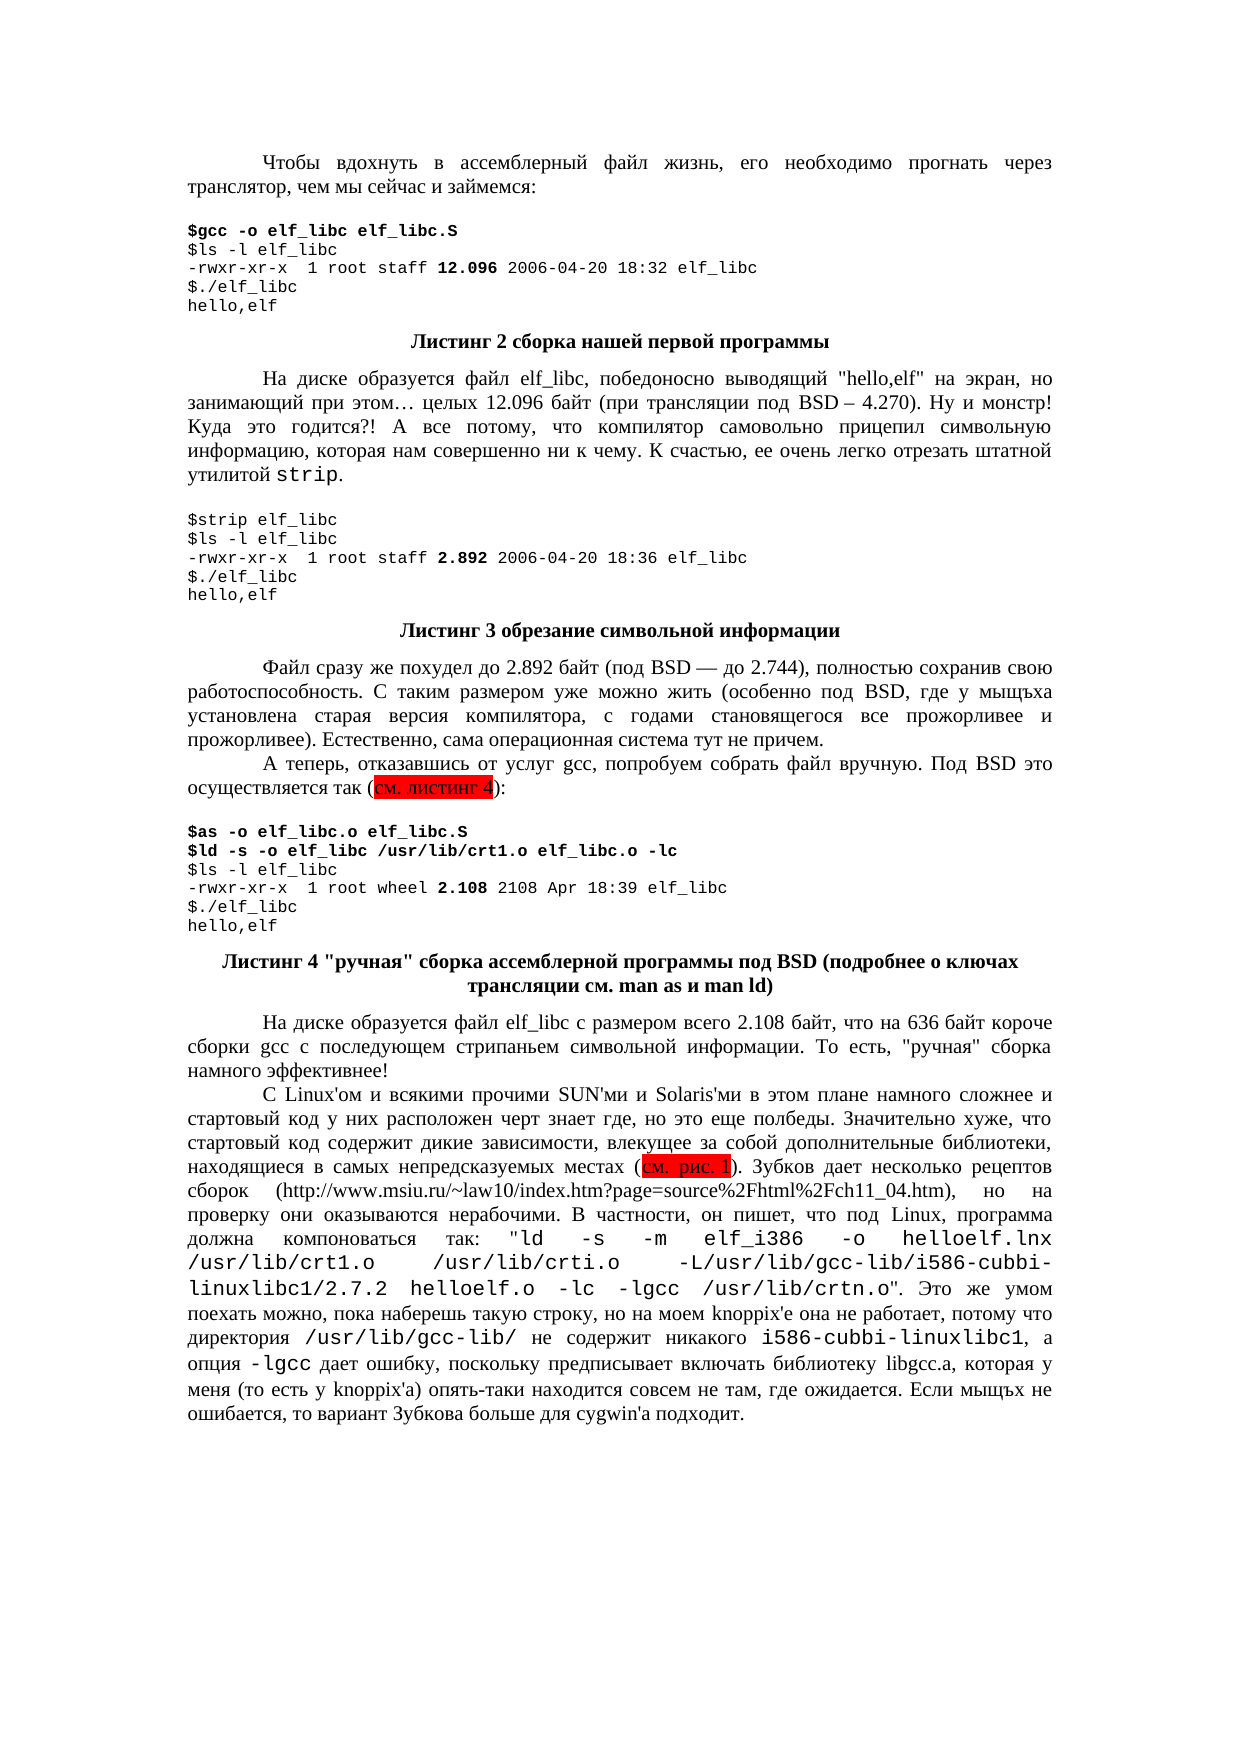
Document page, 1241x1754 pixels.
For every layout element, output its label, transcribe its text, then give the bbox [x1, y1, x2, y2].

text Листинг 4 "ручная" сборка ассемблерной программы под BSD (подробнее о ключах трансляции см. man as и man ld) [187, 949, 1053, 997]
text $ls -l elf_libc [187, 241, 1053, 260]
text -rwxr-xr-x 1 root staff 12.096 2006-04-20 18:32 elf_libc [187, 260, 1053, 279]
text -rwxr-xr-x 1 root wheel 2.108 2108 Apr 18:39 elf_libc [187, 880, 1053, 899]
text А теперь, отказавшись от услуг gcc, попробуем собрать файл вручную. Под BSD это осуществляется так (см. листинг 4): [187, 751, 1053, 799]
text $./elf_libc [187, 899, 1053, 918]
text Листинг 3 обрезание символьной информации [187, 618, 1053, 642]
text Файл сразу же похудел до 2.892 байт (под BSD — до 2.744), полностью сохранив свою работоспособность. С таким размером уже можно жить (особенно под BSD, где у мыщъха установлена старая версия компилятора, с годами становящегося все прожорливее и прожорливее). Естественно, сама операционная система тут не причем. [187, 655, 1053, 751]
text hello,elf [187, 918, 1053, 936]
text C Linux'ом и всякими прочими SUN'ми и Solaris'ми в этом плане намного сложнее и стартовый код у них расположен черт знает где, но это еще полбеды. Значительно хуже, что стартовый код содержит дикие зависимости, влекущее за собой дополнительные библиотеки, находящиеся в самых непредсказуемых местах (см. рис. 1). Зубков дает несколько рецептов сборок (http://www.msiu.ru/~law10/index.htm?page=source%2Fhtml%2Fch11_04.htm), но на проверку они оказываются нерабочими. В частности, он пишет, что под Linux, программа должна компоноваться так: "ld -s -m elf_i386 -o helloelf.lnx /usr/lib/crt1.o /usr/lib/crti.o -L/usr/lib/gcc-lib/i586-cubbi-linuxlibc1/2.7.2 helloelf.o -lc -lgcc /usr/lib/crtn.o". Это же умом поехать можно, пока наберешь такую строку, но на моем knoppix'е она не работает, потому что директория /usr/lib/gcc-lib/ не содержит никакого i586-cubbi-linuxlibc1, а опция -lgcc дает ошибку, поскольку предписывает включать библиотеку libgcc.a, которая у меня (то есть у knoppix'а) опять-таки находится совсем не там, где ожидается. Если мыщъх не ошибается, то вариант Зубкова больше для cygwin'а подходит. [187, 1082, 1053, 1425]
text $ls -l elf_libc [187, 530, 1053, 549]
text Чтобы вдохнуть в ассемблерный файл жизнь, его необходимо прогнать через транслятор, чем мы сейчас и займемся: [187, 150, 1053, 198]
text $./elf_libc [187, 279, 1053, 298]
text $strip elf_libс [187, 512, 1053, 530]
text $gcc -o elf_libc elf_libc.S [187, 222, 1053, 241]
text -rwxr-xr-x 1 root staff 2.892 2006-04-20 18:36 elf_libc [187, 549, 1053, 568]
text $ls -l elf_libc [187, 861, 1053, 880]
text Листинг 2 сборка нашей первой программы [187, 329, 1053, 353]
text $ld -s -o elf_libc /usr/lib/crt1.o elf_libc.o -lc [187, 842, 1053, 861]
text $./elf_libc [187, 568, 1053, 587]
text На диске образуется файл elf_libc, победоносно выводящий "hello,elf" на экран, но занимающий при этом… целых 12.096 байт (при трансляции под BSD – 4.270). Ну и монстр! Куда это годится?! А все потому, что компилятор самовольно прицепил символьную информацию, которая нам совершенно ни к чему. К счастью, ее очень легко отрезать штатной утилитой strip. [187, 366, 1053, 487]
text hello,elf [187, 298, 1053, 316]
text hello,elf [187, 587, 1053, 606]
text $as -o elf_libc.o elf_libc.S [187, 823, 1053, 842]
text На диске образуется файл elf_libc с размером всего 2.108 байт, что на 636 байт короче сборки gcc с последующем стрипаньем символьной информации. То есть, "ручная" сборка намного эффективнее! [187, 1009, 1053, 1082]
